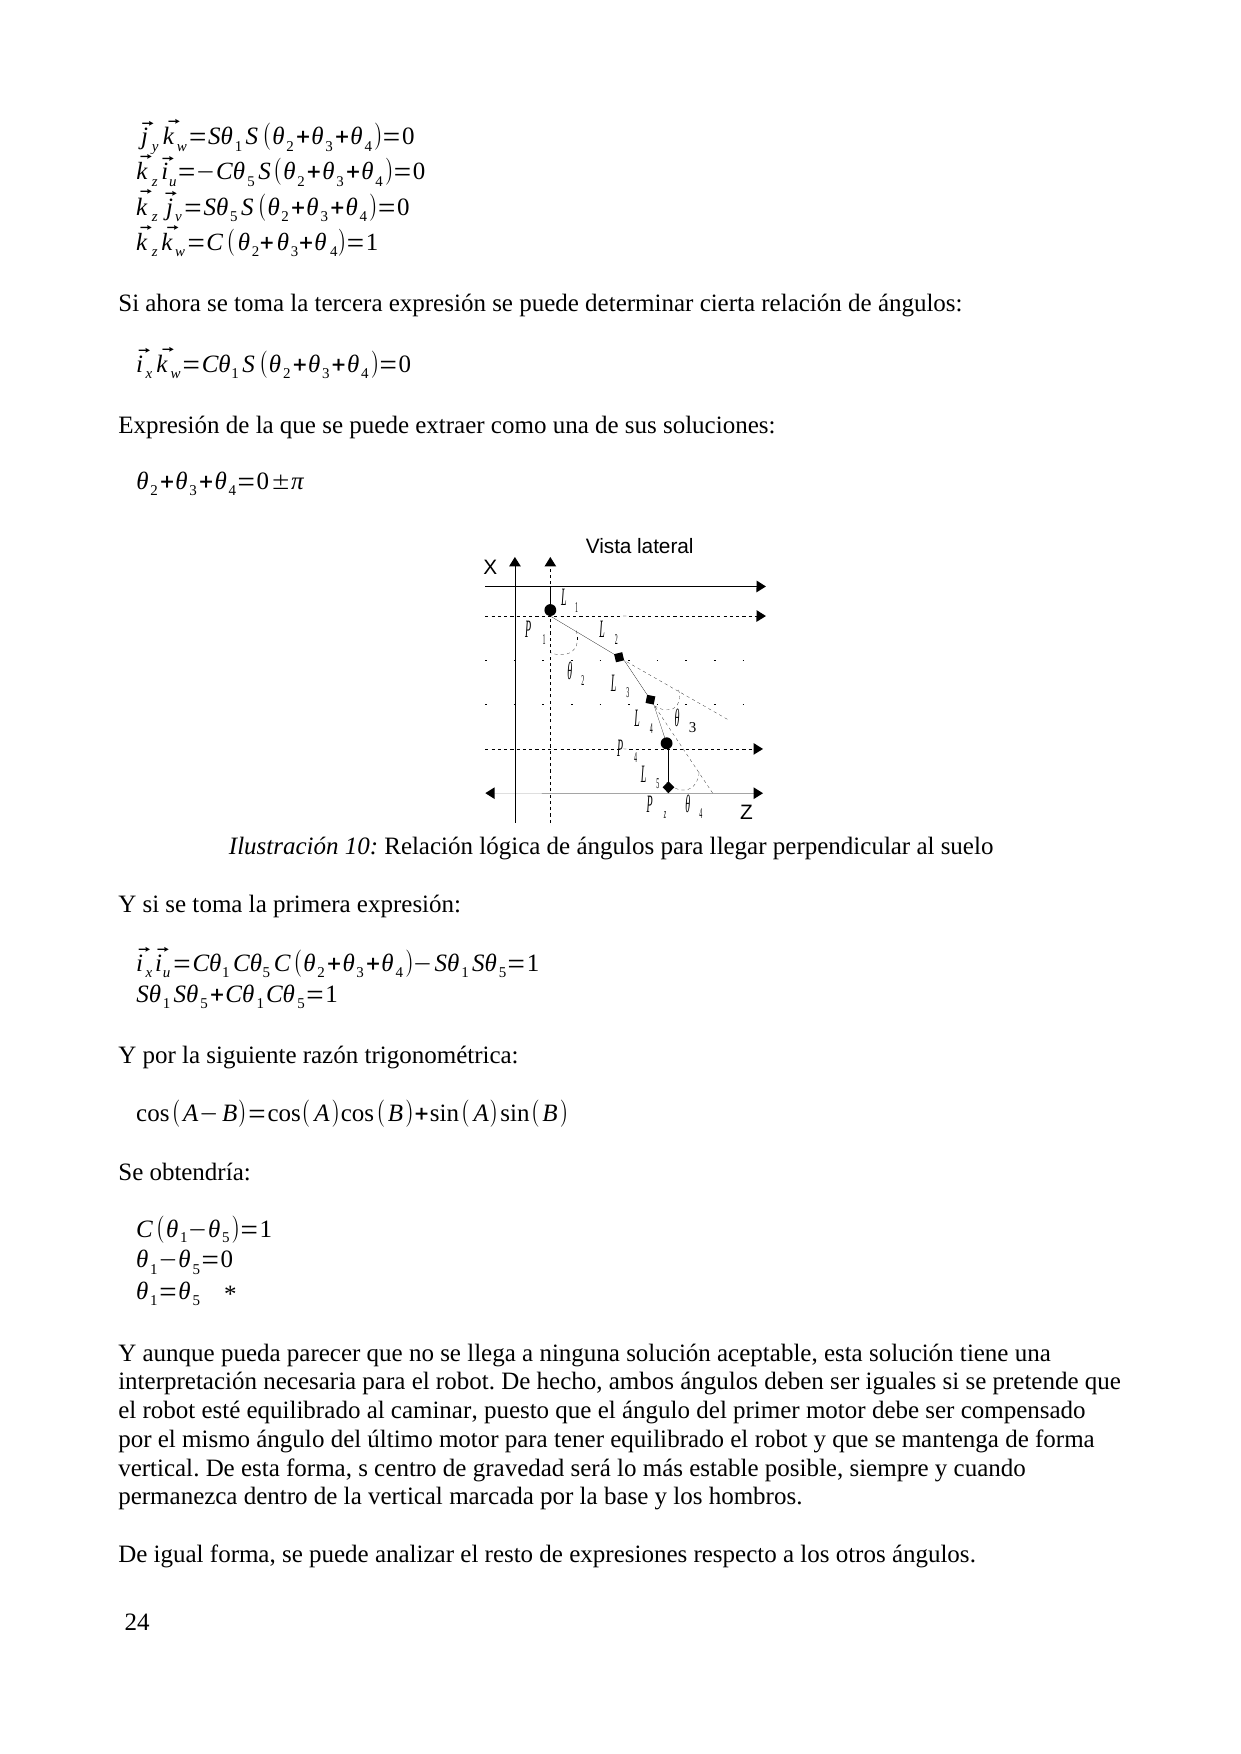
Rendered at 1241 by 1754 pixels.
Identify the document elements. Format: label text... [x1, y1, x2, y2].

text Y si se toma la primera expresión: [118, 889, 1122, 917]
text * [118, 1277, 1122, 1309]
text Expresión de la que se puede extraer como una de sus soluciones: [118, 410, 1122, 438]
text De igual forma, se puede analizar el resto de expresiones respecto a los otros ángulos. [118, 1539, 1122, 1568]
text Se obtendría: [118, 1157, 1122, 1185]
text Y aunque pueda parecer que no se llega a ninguna solución aceptable, esta solución tiene una interpretación necesaria para el robot. De hecho, ambos ángulos deben ser iguales si se pretende que el robot esté equilibrado al caminar, puesto que el ángulo del primer motor debe ser compensado por el mismo ángulo del último motor para tener equilibrado el robot y que se mantenga de forma vertical. De esta forma, s centro de gravedad será lo más estable posible, siempre y cuando permanezca dentro de la vertical marcada por la base y los hombros. [118, 1338, 1122, 1510]
text Si ahora se toma la tercera expresión se puede determinar cierta relación de ángulos: [118, 288, 1122, 317]
text Ilustración 10: Relación lógica de ángulos para llegar perpendicular al suelo [229, 540, 1012, 860]
text Y por la siguiente razón trigonométrica: [118, 1040, 1122, 1069]
